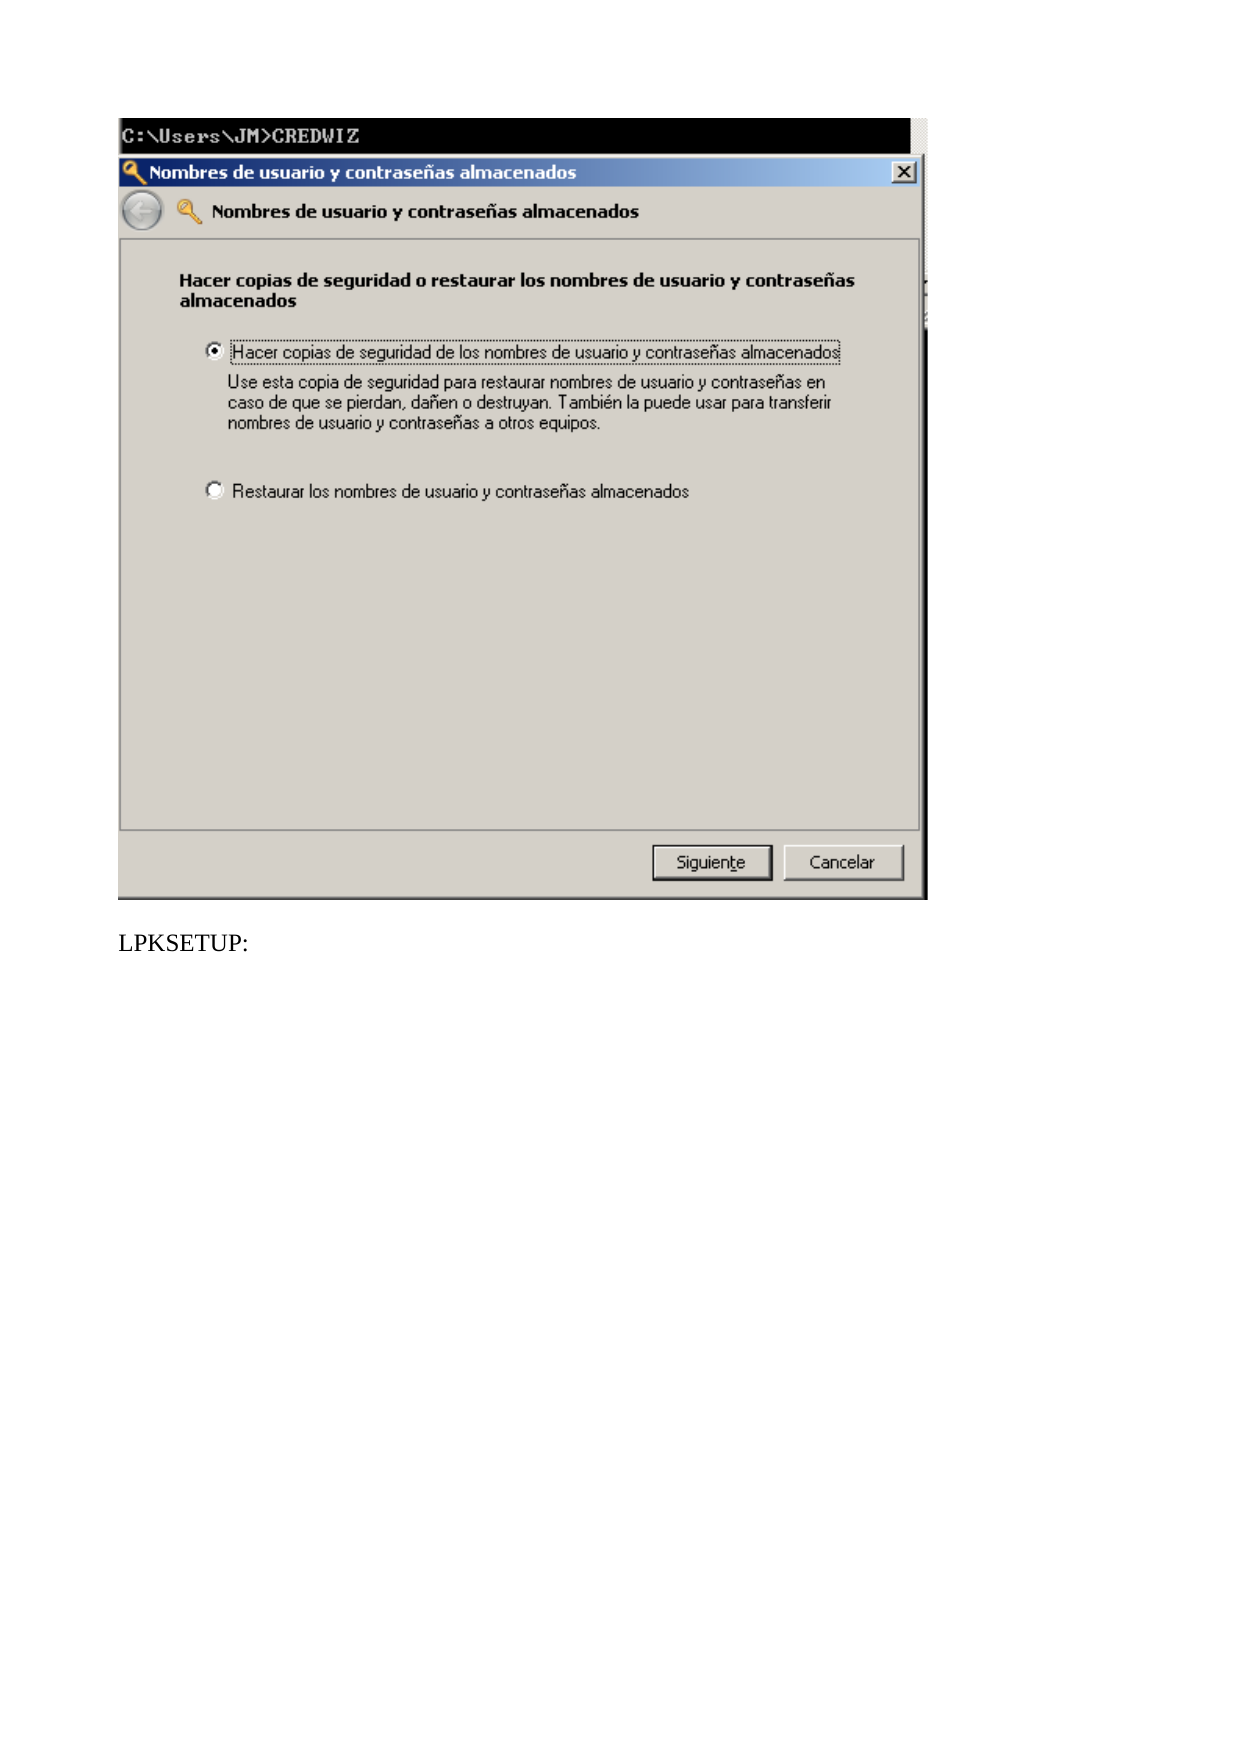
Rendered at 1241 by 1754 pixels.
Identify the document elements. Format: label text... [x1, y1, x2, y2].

text LPKSETUP: [118, 928, 1122, 957]
